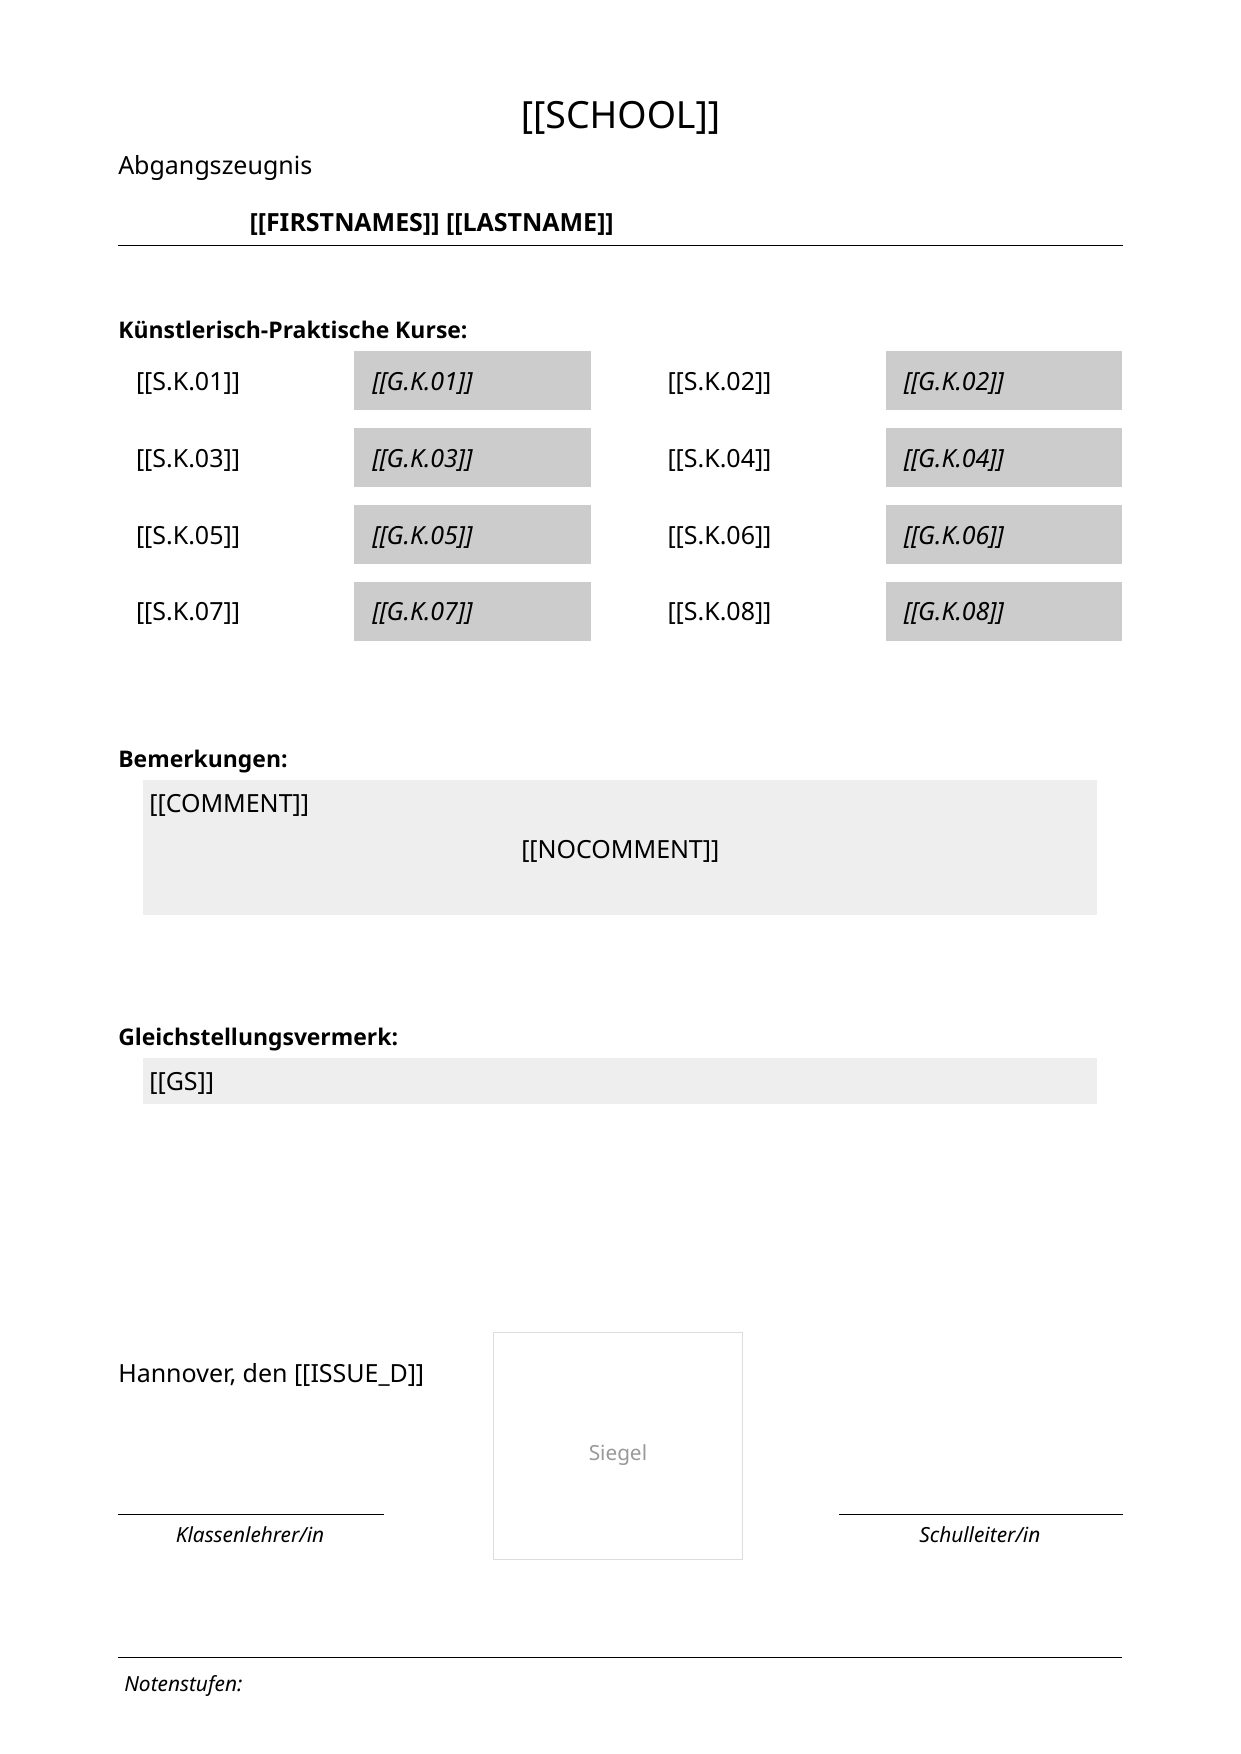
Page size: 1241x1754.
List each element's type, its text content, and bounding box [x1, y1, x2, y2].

table_header Notenstufen: [118, 1658, 285, 1710]
table_cell [650, 487, 886, 505]
table_cell [354, 487, 591, 505]
table_cell [118, 182, 396, 199]
table_cell [[S.K.08]] [650, 582, 886, 641]
text [[COMMENT]] [149, 786, 1091, 820]
table_cell [495, 148, 785, 182]
table_cell [743, 1514, 749, 1554]
table_cell [749, 1514, 839, 1554]
text Gleichstellungsvermerk: [118, 1021, 1122, 1052]
table_cell [591, 505, 649, 564]
table_cell [650, 410, 886, 428]
table_cell [785, 182, 909, 199]
table_header [839, 1390, 1123, 1513]
table_cell [[G.K.05]] [354, 505, 591, 564]
table_cell [886, 564, 1122, 582]
table_header [453, 1658, 620, 1710]
table_header [285, 1658, 453, 1710]
table_cell [[FIRSTNAMES]] [[LASTNAME]] [244, 199, 1123, 245]
table_cell [[S.K.04]] [650, 428, 886, 487]
table_cell [384, 1514, 484, 1554]
table_cell [396, 182, 785, 199]
text Künstlerisch-Praktische Kurse: [118, 314, 1122, 345]
table_cell [650, 564, 886, 582]
table_header [[S.K.02]] [650, 351, 886, 410]
table_cell [591, 487, 649, 505]
table_header [[SCHOOL]] [118, 89, 1123, 148]
table_header [749, 1390, 839, 1513]
table_cell [909, 182, 1123, 199]
table_cell [[G.K.04]] [886, 428, 1122, 487]
table_header [384, 1390, 484, 1513]
text [743, 1356, 1122, 1390]
table_cell [354, 410, 591, 428]
table_header [788, 1658, 955, 1710]
table_cell [909, 148, 1123, 182]
table_cell [[S.K.05]] [118, 505, 354, 564]
table_cell [785, 148, 909, 182]
table_header [[G.K.01]] [354, 351, 591, 410]
table_cell [118, 564, 354, 582]
table_cell [118, 199, 243, 245]
table_header [[S.K.01]] [118, 351, 354, 410]
table_cell [591, 410, 649, 428]
text Hannover, den [[ISSUE_D]] [118, 1356, 493, 1390]
table_cell [[S.K.07]] [118, 582, 354, 641]
table_cell [591, 582, 649, 641]
table_cell Schulleiter/in [839, 1515, 1123, 1554]
table_cell [118, 487, 354, 505]
table_cell [354, 564, 591, 582]
table_cell [[G.K.08]] [886, 582, 1122, 641]
table_cell [591, 564, 649, 582]
table_cell Klassenlehrer/in [118, 1515, 384, 1554]
table_cell [[G.K.06]] [886, 505, 1122, 564]
table_cell [886, 487, 1122, 505]
table_header [743, 1390, 749, 1513]
table_cell [[G.K.03]] [354, 428, 591, 487]
table_header [[G.K.02]] [886, 351, 1122, 410]
text [[GS]] [149, 1064, 1091, 1098]
table_cell [591, 428, 649, 487]
table_cell [118, 410, 354, 428]
table_header [118, 1390, 384, 1513]
table_cell [396, 148, 494, 182]
table_header [484, 1390, 493, 1513]
table_cell [[G.K.07]] [354, 582, 591, 641]
text Bemerkungen: [118, 743, 1122, 774]
table_cell [[S.K.03]] [118, 428, 354, 487]
table_cell [[S.K.06]] [650, 505, 886, 564]
text [[NOCOMMENT]] [149, 832, 1091, 866]
table_header [620, 1658, 787, 1710]
table_cell [484, 1514, 493, 1554]
table_cell Abgangszeugnis [118, 148, 396, 182]
table_cell [886, 410, 1122, 428]
table_header [955, 1658, 1122, 1710]
table_header [591, 351, 649, 410]
text Siegel [497, 1438, 739, 1467]
